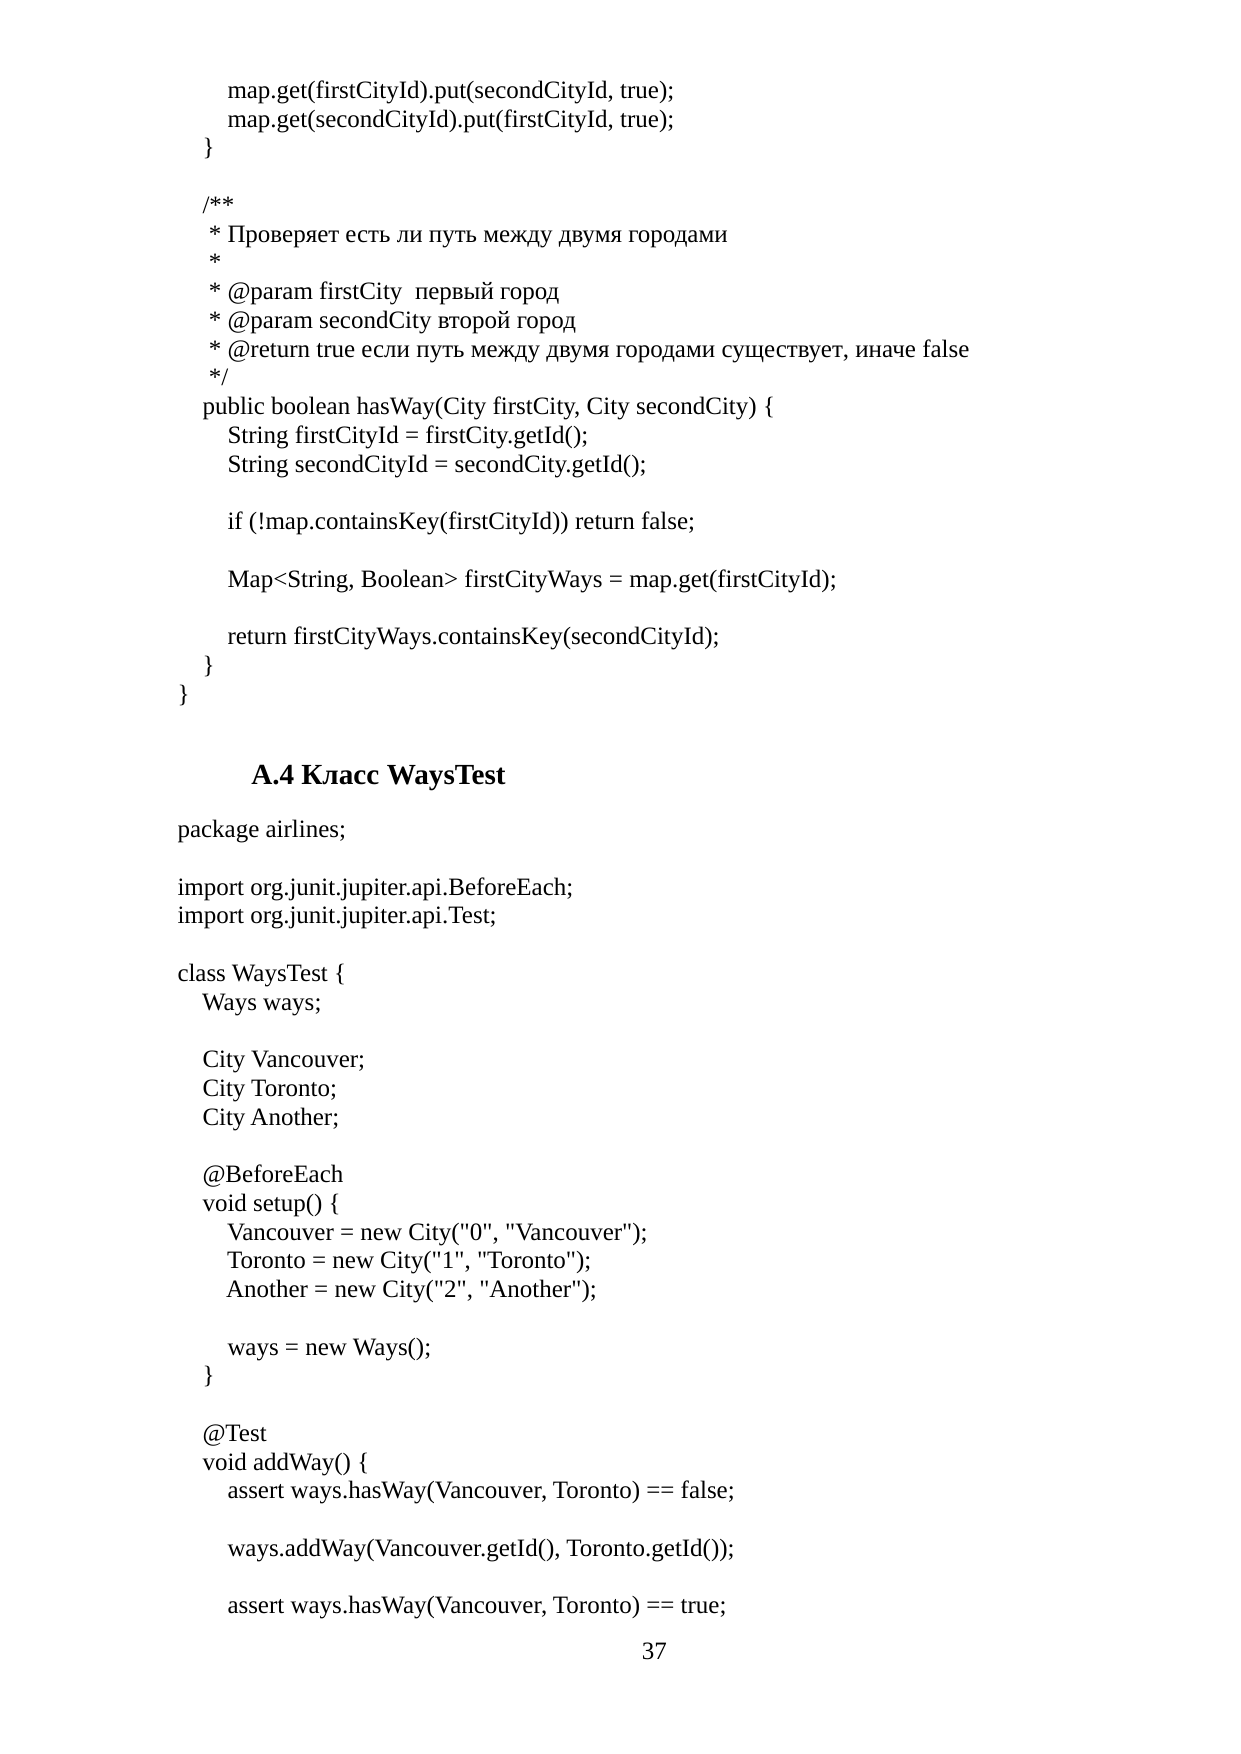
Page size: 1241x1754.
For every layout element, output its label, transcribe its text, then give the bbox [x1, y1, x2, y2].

text package airlines; import org.junit.jupiter.api.BeforeEach; import org.junit.jupiter.api.Test; class WaysTest { Ways ways; City Vancouver; City Toronto; City Another; @BeforeEach void setup() { Vancouver = new City("0", "Vancouver"); Toronto = new City("1", "Toronto"); Another = new City("2", "Another"); ways = new Ways(); } @Test void addWay() { assert ways.hasWay(Vancouver, Toronto) == false; ways.addWay(Vancouver.getId(), Toronto.getId()); assert ways.hasWay(Vancouver, Toronto) == true; [177, 814, 1152, 1619]
subtitle A.4 Класс WaysTest [177, 757, 1152, 791]
text map.get(firstCityId).put(secondCityId, true); map.get(secondCityId).put(firstCityId, true); } /** * Проверяет есть ли путь между двумя городами * * @param firstCity первый город * @param secondCity второй город * @return true если путь между двумя городами существует, иначе false */ public boolean hasWay(City firstCity, City secondCity) { String firstCityId = firstCity.getId(); String secondCityId = secondCity.getId(); if (!map.containsKey(firstCityId)) return false; Map<String, Boolean> firstCityWays = map.get(firstCityId); return firstCityWays.containsKey(secondCityId); } } [177, 75, 1152, 707]
